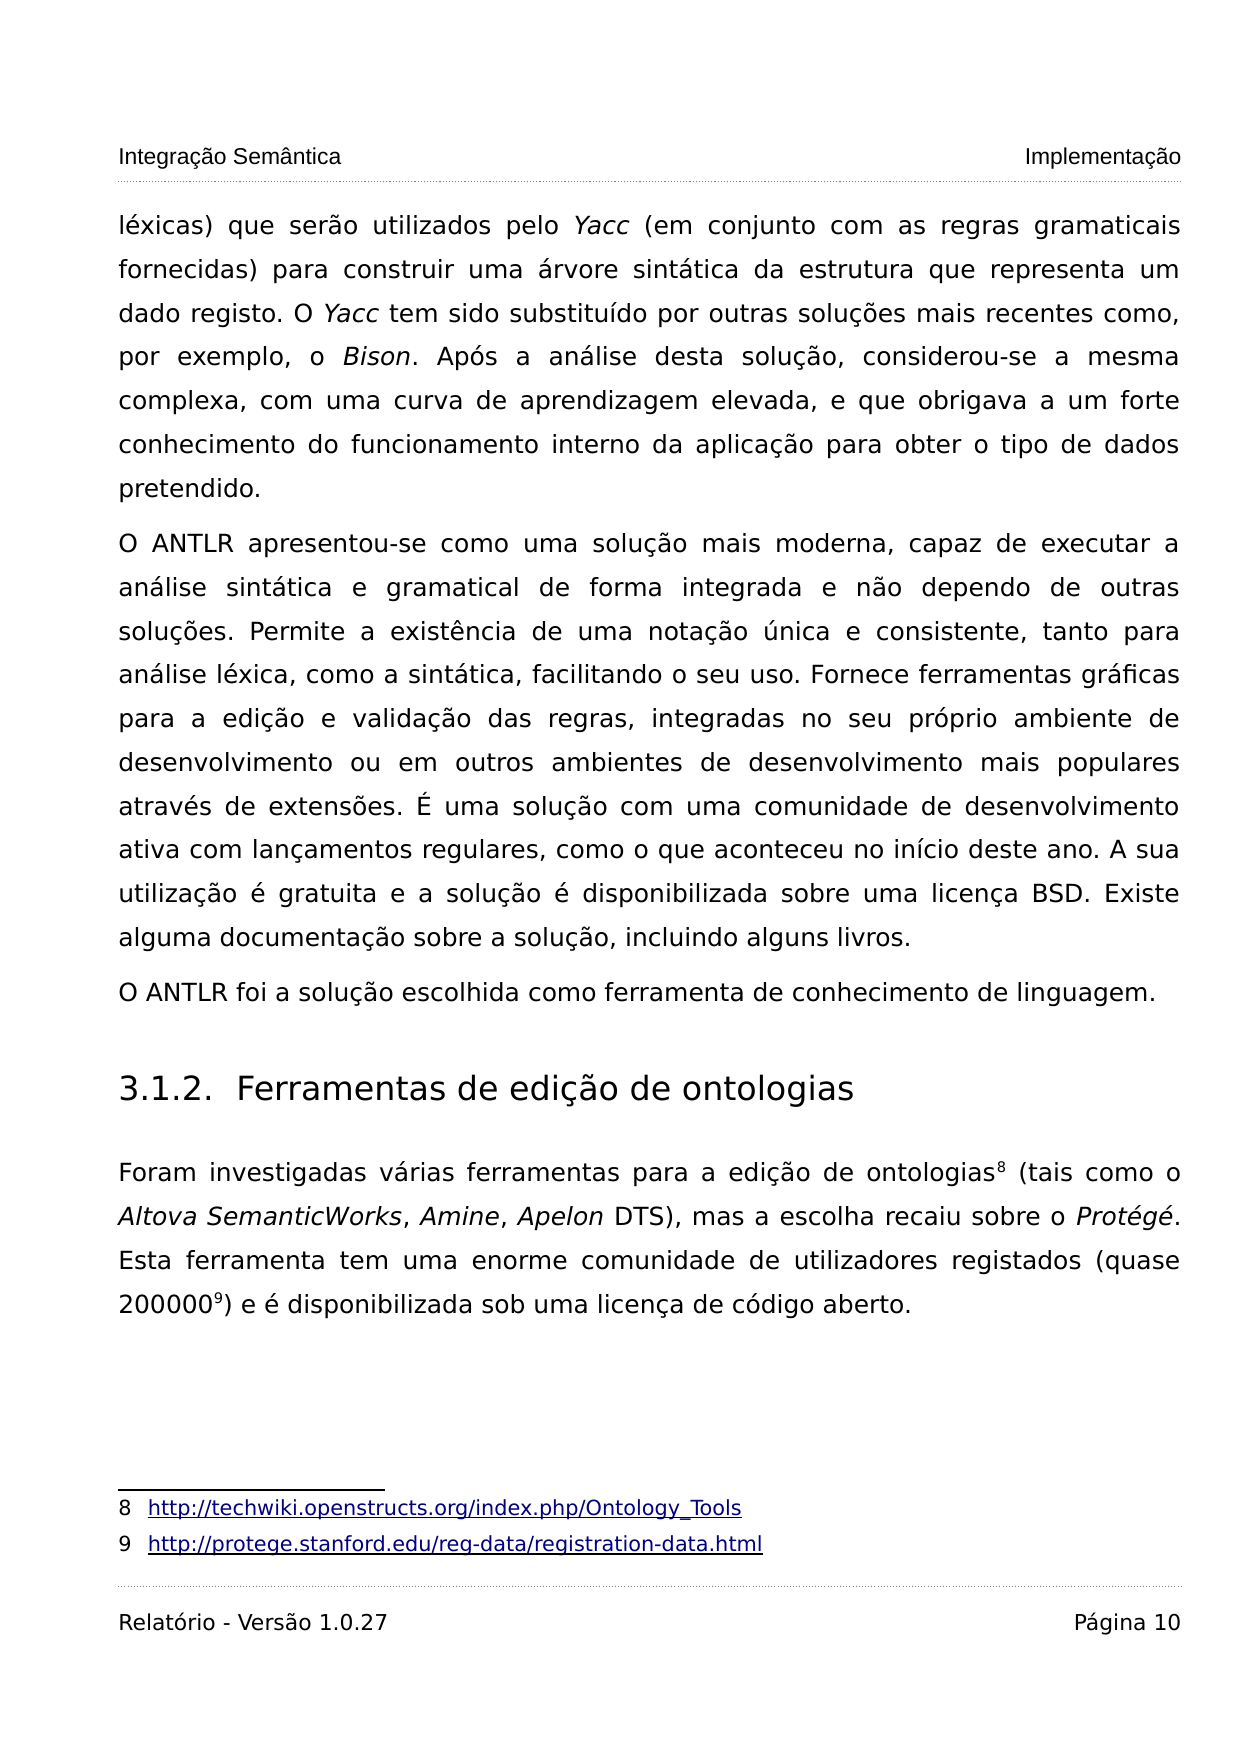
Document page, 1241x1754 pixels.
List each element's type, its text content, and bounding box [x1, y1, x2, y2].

text O ANTLR apresentou-se como uma solução mais moderna, capaz de executar a análise sintática e gramatical de forma integrada e não dependo de outras soluções. Permite a existência de uma notação única e consistente, tanto para análise léxica, como a sintática, facilitando o seu uso. Fornece ferramentas gráficas para a edição e validação das regras, integradas no seu próprio ambiente de desenvolvimento ou em outros ambientes de desenvolvimento mais populares através de extensões. É uma solução com uma comunidade de desenvolvimento ativa com lançamentos regulares, como o que aconteceu no início deste ano. A sua utilização é gratuita e a solução é disponibilizada sobre uma licença BSD. Existe alguma documentação sobre a solução, incluindo alguns livros. [118, 529, 1181, 952]
subtitle Ferramentas de edição de ontologias [118, 1069, 1181, 1108]
text http://protege.stanford.edu/reg-data/registration-data.html [118, 1532, 1181, 1557]
text Foram investigadas várias ferramentas para a edição de ontologias (tais como o Altova SemanticWorks, Amine, Apelon DTS), mas a escolha recaiu sobre o Protégé. Esta ferramenta tem uma enorme comunidade de utilizadores registados (quase 200000) e é disponibilizada sob uma licença de código aberto. [118, 1159, 1181, 1319]
text léxicas) que serão utilizados pelo Yacc (em conjunto com as regras gramaticais fornecidas) para construir uma árvore sintática da estrutura que representa um dado registo. O Yacc tem sido substituído por outras soluções mais recentes como, por exemplo, o Bison. Após a análise desta solução, considerou-se a mesma complexa, com uma curva de aprendizagem elevada, e que obrigava a um forte conhecimento do funcionamento interno da aplicação para obter o tipo de dados pretendido. [118, 211, 1181, 503]
text http://techwiki.openstructs.org/index.php/Ontology_Tools [118, 1496, 1181, 1520]
text O ANTLR foi a solução escolhida como ferramenta de conhecimento de linguagem. [118, 978, 1181, 1008]
